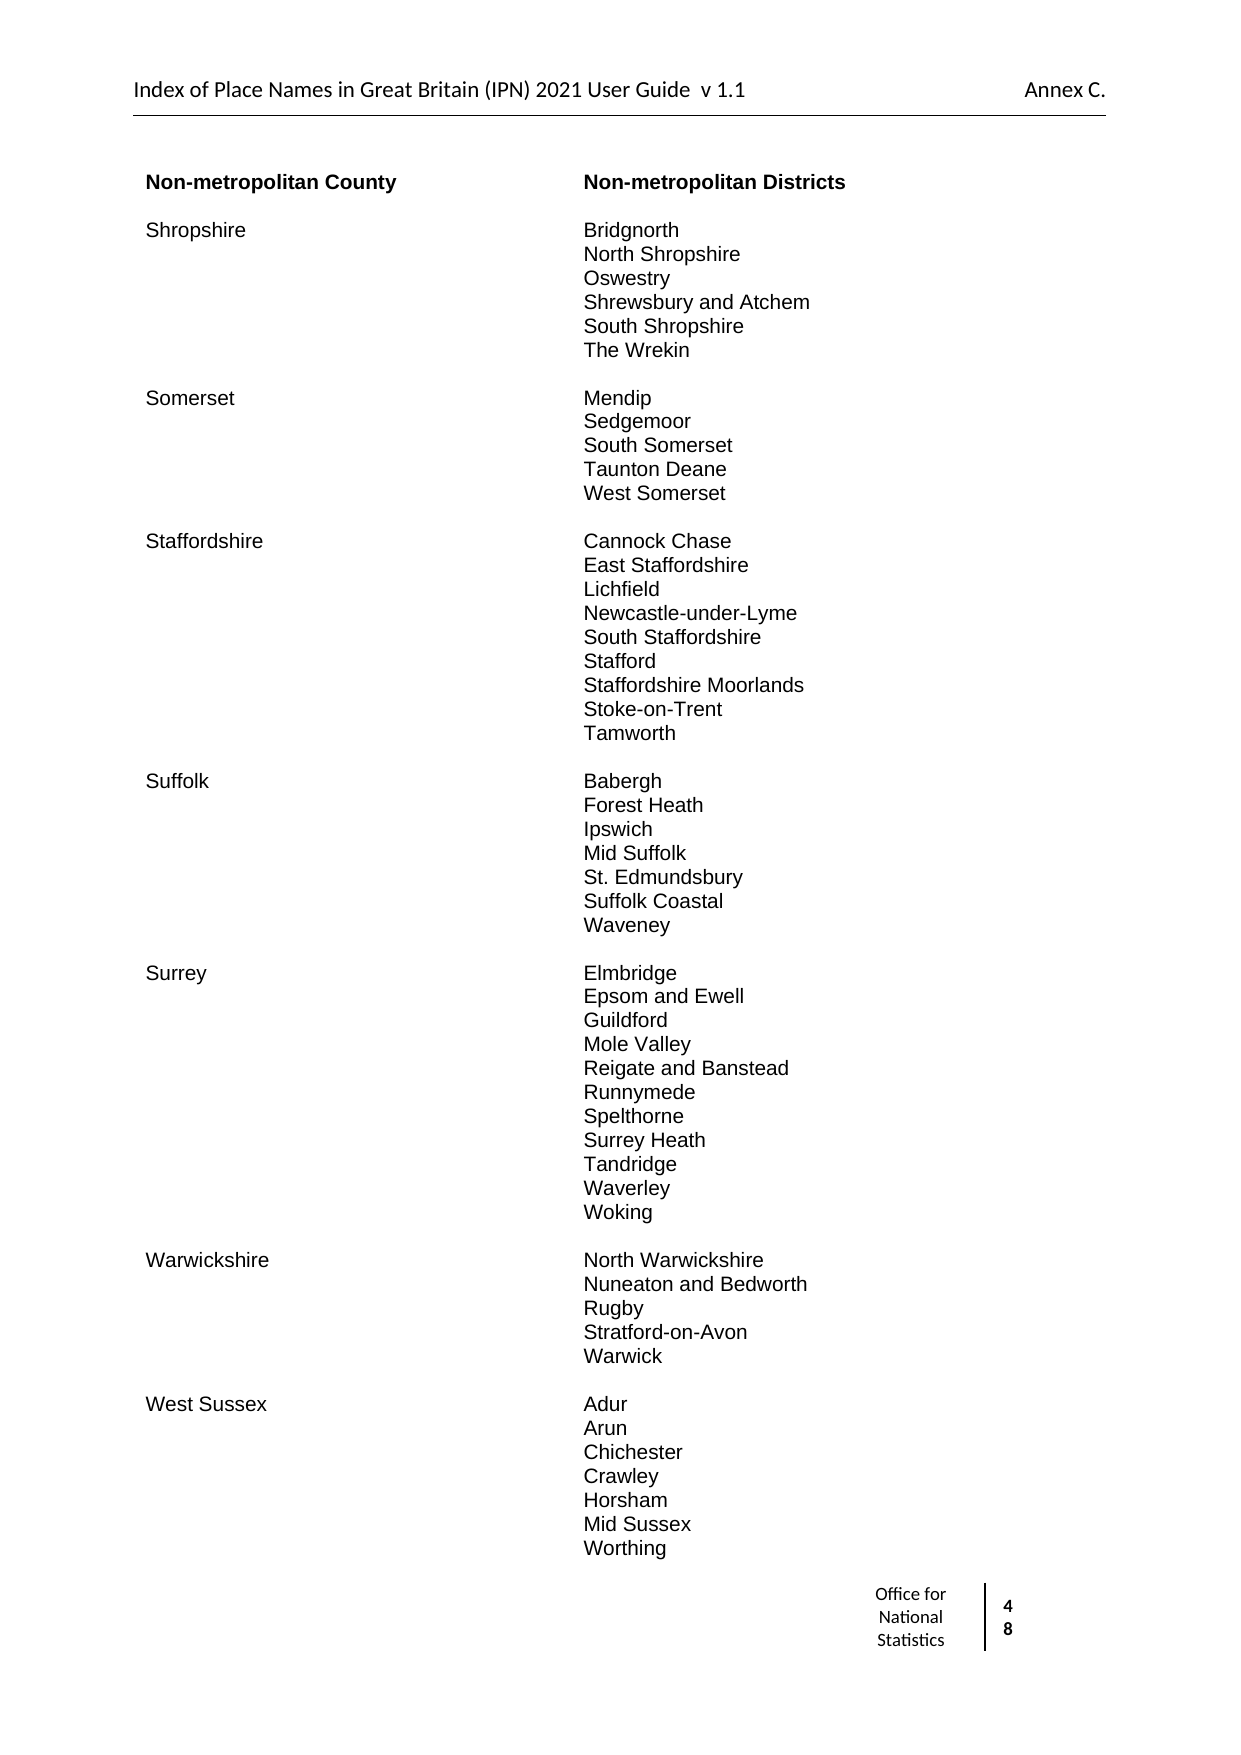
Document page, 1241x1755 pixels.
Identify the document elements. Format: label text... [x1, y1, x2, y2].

text Shrewsbury and Atchem [145, 289, 1094, 313]
text Surrey Heath [145, 1128, 1094, 1152]
text Epsom and Ewell [145, 984, 1094, 1008]
text Staffordshire Cannock Chase [145, 529, 1094, 553]
text West Sussex Adur [145, 1392, 1094, 1416]
text Staffordshire Moorlands [145, 673, 1094, 697]
text Surrey Elmbridge [145, 960, 1094, 984]
text West Somerset [145, 481, 1094, 505]
text Taunton Deane [145, 457, 1094, 481]
text South Shropshire [145, 313, 1094, 337]
text Lichfield [145, 577, 1094, 601]
text North Shropshire [145, 242, 1094, 266]
text Nuneaton and Bedworth [145, 1272, 1094, 1296]
text Suffolk Babergh [145, 769, 1094, 793]
text Newcastle-under-Lyme [145, 601, 1094, 625]
text Spelthorne [145, 1104, 1094, 1128]
text Arun [145, 1416, 1094, 1439]
text Waverley [145, 1176, 1094, 1200]
text Forest Heath [145, 793, 1094, 817]
text Somerset Mendip [145, 385, 1094, 409]
text Ipswich [145, 817, 1094, 841]
text Suffolk Coastal [145, 888, 1094, 912]
text Crawley [145, 1463, 1094, 1487]
text Warwick [145, 1344, 1094, 1368]
text Chichester [145, 1439, 1094, 1463]
text Stafford [145, 649, 1094, 673]
text Woking [145, 1200, 1094, 1224]
text Stratford-on-Avon [145, 1320, 1094, 1344]
text Warwickshire North Warwickshire [145, 1248, 1094, 1272]
text Rugby [145, 1296, 1094, 1320]
text Oswestry [145, 266, 1094, 289]
text Tamworth [145, 721, 1094, 745]
text South Somerset [145, 433, 1094, 457]
text Stoke-on-Trent [145, 697, 1094, 721]
text Non-metropolitan County Non-metropolitan Districts [145, 170, 1094, 194]
text Waveney [145, 912, 1094, 936]
text South Staffordshire [145, 625, 1094, 649]
text Shropshire Bridgnorth [145, 218, 1094, 242]
text Tandridge [145, 1152, 1094, 1176]
text Horsham [145, 1487, 1094, 1511]
text Mid Sussex [145, 1511, 1094, 1535]
text Sedgemoor [145, 409, 1094, 433]
text Worthing [145, 1535, 1094, 1559]
text East Staffordshire [145, 553, 1094, 577]
text Mole Valley [145, 1032, 1094, 1056]
text Guildford [145, 1008, 1094, 1032]
text St. Edmundsbury [145, 864, 1094, 888]
text Reigate and Banstead [145, 1056, 1094, 1080]
text Mid Suffolk [145, 841, 1094, 864]
text The Wrekin [145, 337, 1094, 361]
text Runnymede [145, 1080, 1094, 1104]
